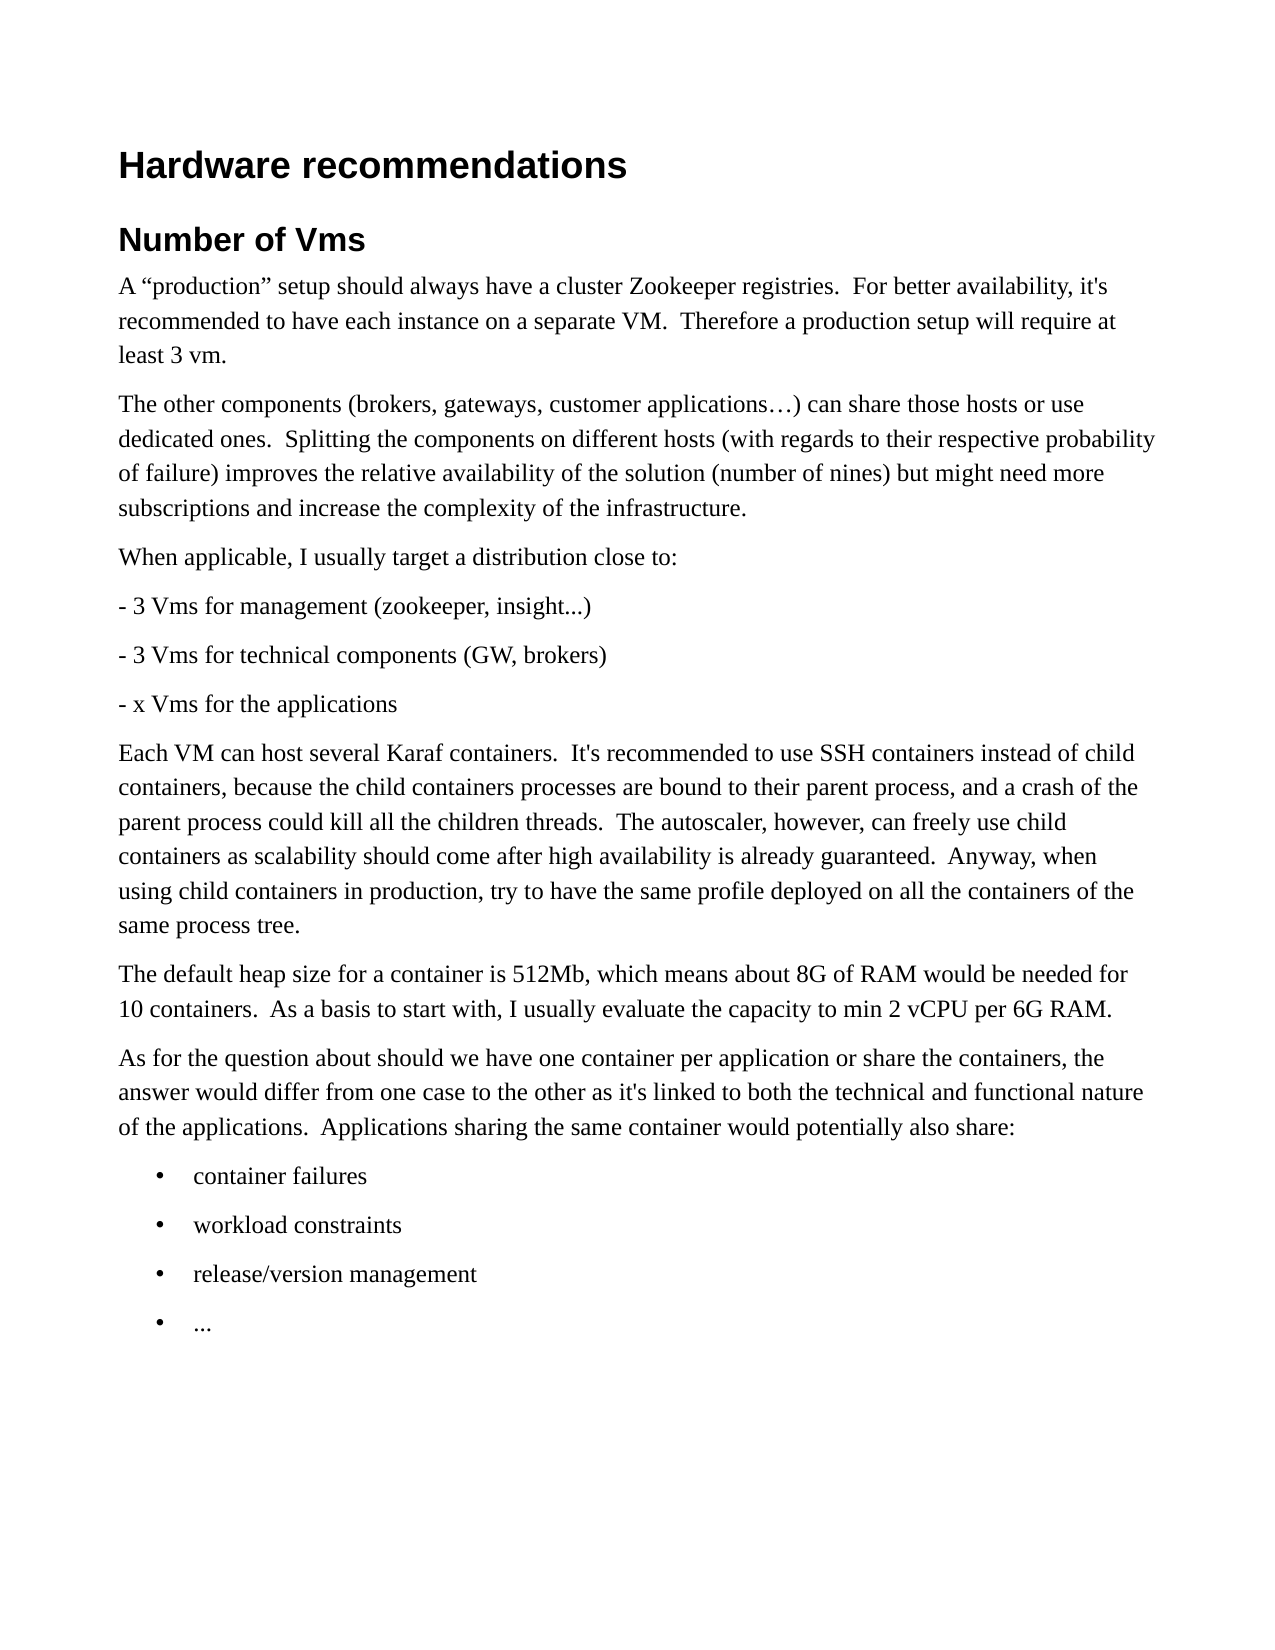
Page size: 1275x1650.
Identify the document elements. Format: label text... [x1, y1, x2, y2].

text A “production” setup should always have a cluster Zookeeper registries. For better availability, it's recommended to have each instance on a separate VM. Therefore a production setup will require at least 3 vm. [118, 271, 1157, 369]
subtitle Number of Vms [118, 220, 1157, 259]
text - 3 Vms for management (zookeeper, insight...) [118, 591, 1157, 619]
text Each VM can host several Karaf containers. It's recommended to use SSH containers instead of child containers, because the child containers processes are bound to their parent process, and a crash of the parent process could kill all the children threads. The autoscaler, however, can freely use child containers as scalability should come after high availability is already guaranteed. Anyway, when using child containers in production, try to have the same profile deployed on all the containers of the same process tree. [118, 738, 1157, 939]
text The other components (brokers, gateways, customer applications…) can share those hosts or use dedicated ones. Splitting the components on different hosts (with regards to their respective probability of failure) improves the relative availability of the solution (number of nines) but might need more subscriptions and increase the complexity of the infrastructure. [118, 389, 1157, 521]
subtitle Hardware recommendations [118, 143, 1157, 187]
list workload constraints [156, 1210, 1157, 1239]
text - x Vms for the applications [118, 689, 1157, 718]
list release/version management [156, 1259, 1157, 1288]
text When applicable, I usually target a distribution close to: [118, 542, 1157, 571]
list container failures [156, 1161, 1157, 1190]
text The default heap size for a container is 512Mb, which means about 8G of RAM would be needed for 10 containers. As a basis to start with, I usually evaluate the capacity to min 2 vCPU per 6G RAM. [118, 959, 1157, 1023]
list ... [156, 1308, 1157, 1337]
text As for the question about should we have one container per application or share the containers, the answer would differ from one case to the other as it's linked to both the technical and functional nature of the applications. Applications sharing the same container would potentially also share: [118, 1043, 1157, 1141]
text - 3 Vms for technical components (GW, brokers) [118, 640, 1157, 669]
